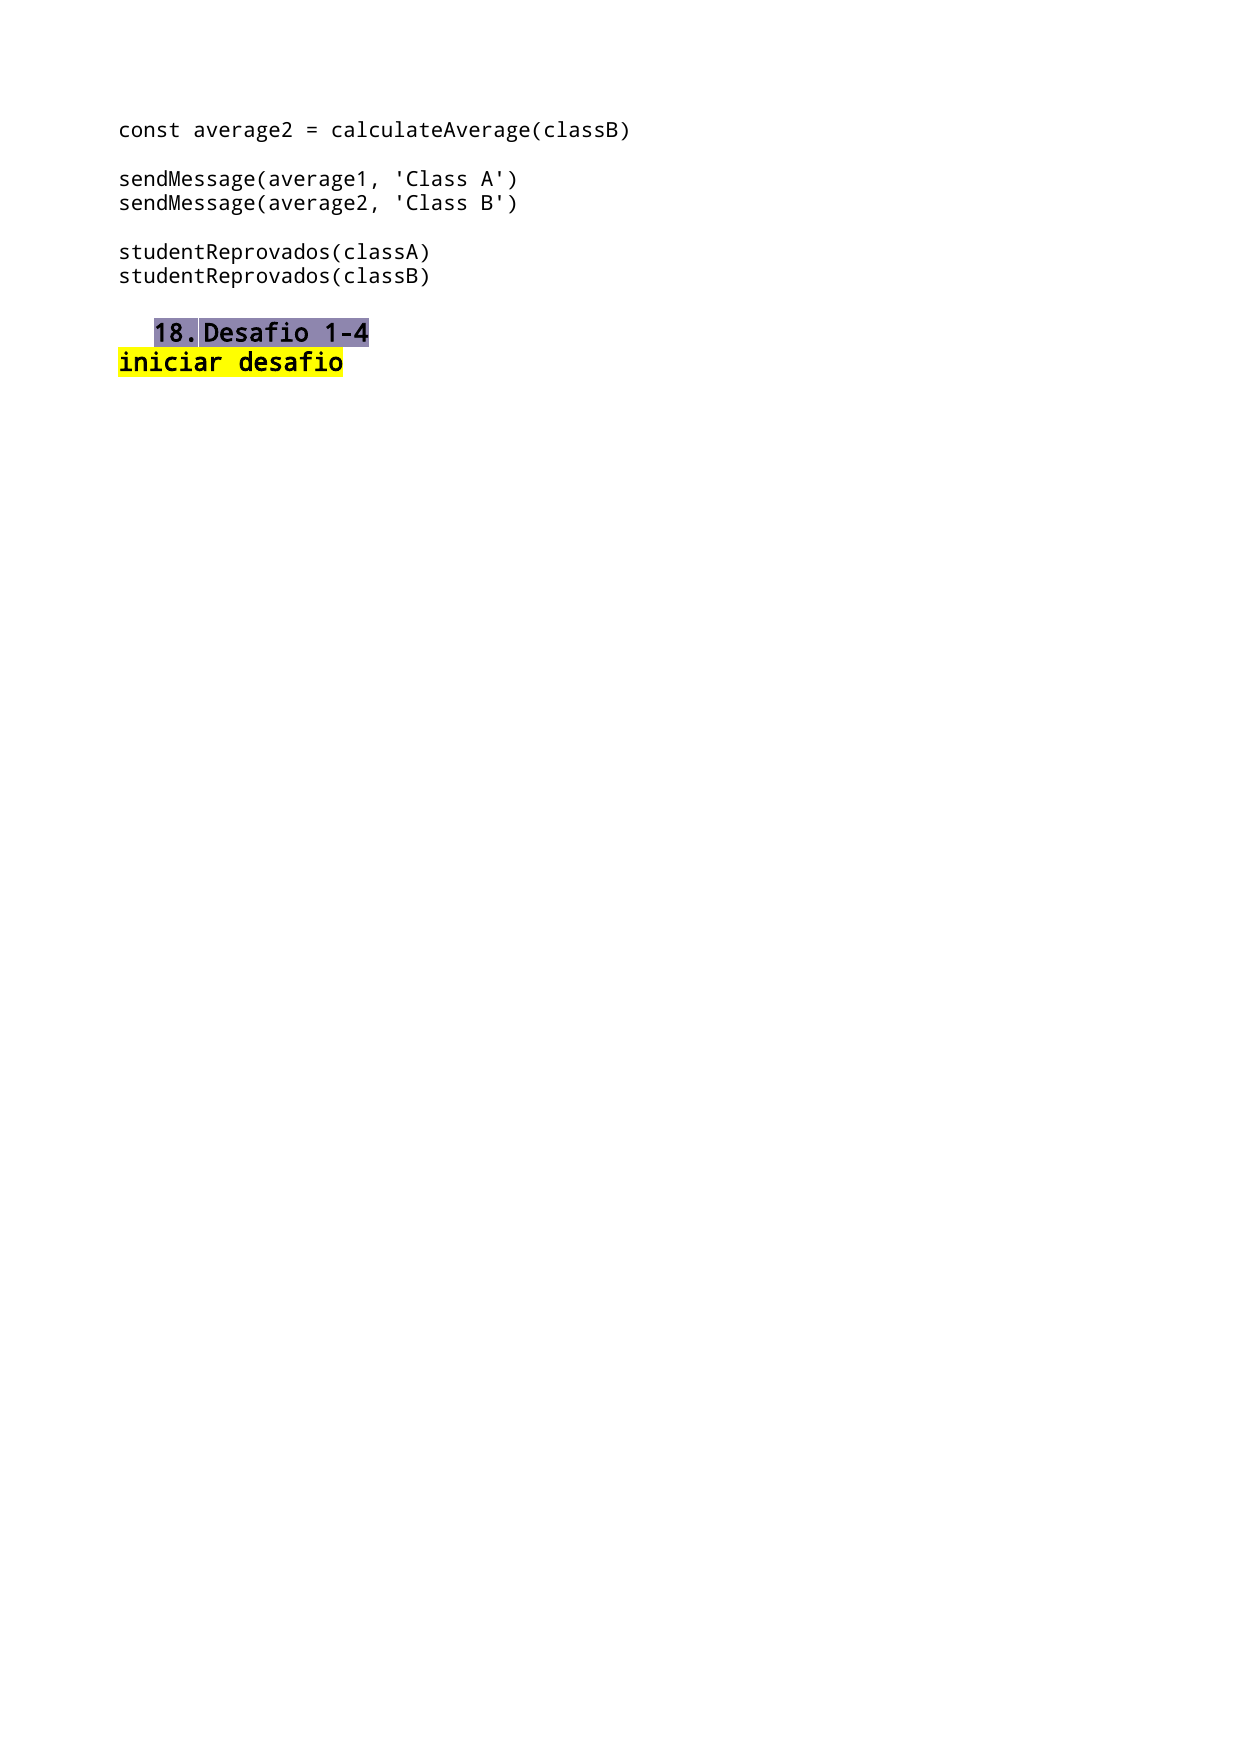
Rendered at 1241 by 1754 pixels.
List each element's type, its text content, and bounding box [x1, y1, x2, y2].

text studentReprovados(classB) [118, 264, 1122, 289]
text sendMessage(average1, 'Class A') [118, 167, 1122, 191]
text sendMessage(average2, 'Class B') [118, 191, 1122, 216]
list iniciar desafio [118, 347, 1122, 377]
list Desafio 1-4 [204, 318, 1122, 347]
list [130, 318, 154, 347]
text studentReprovados(classA) [118, 240, 1122, 264]
text const average2 = calculateAverage(classB) [118, 118, 1122, 142]
